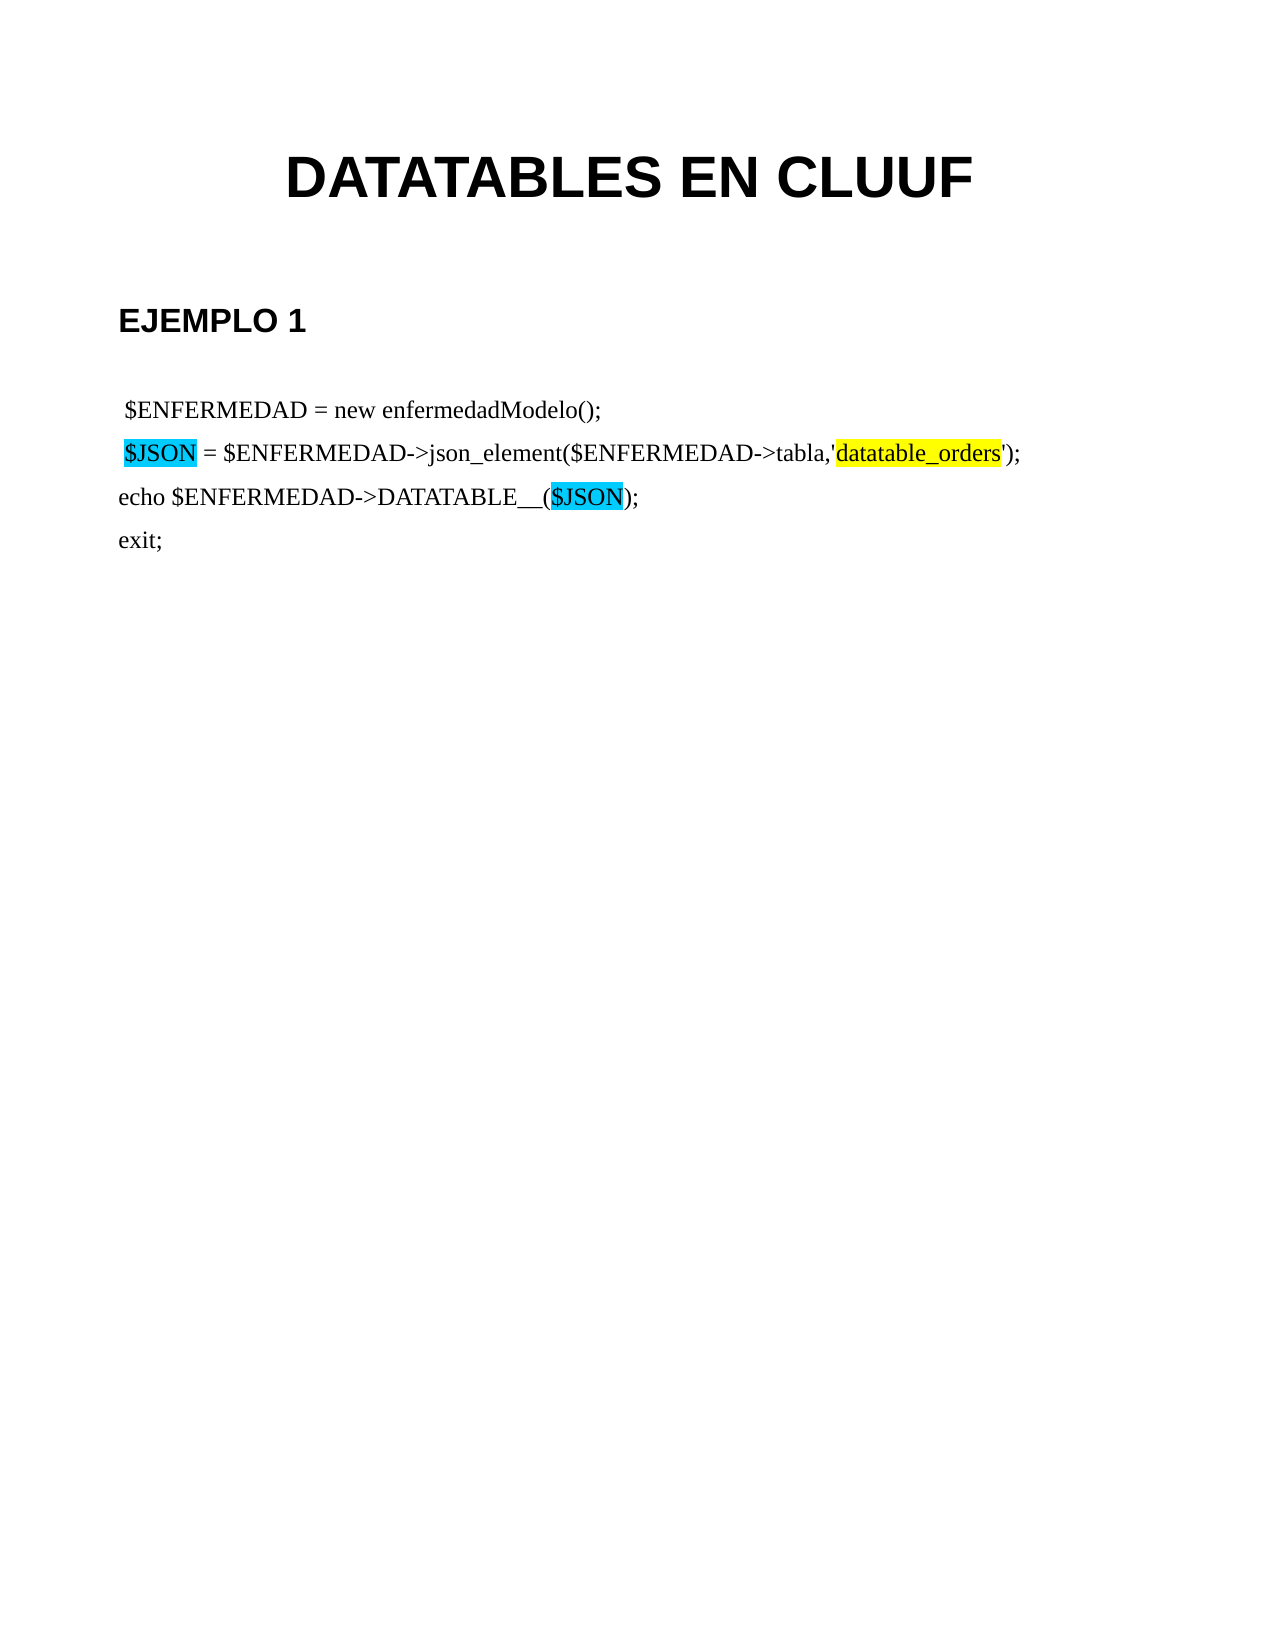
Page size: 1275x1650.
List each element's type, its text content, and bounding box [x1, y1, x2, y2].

text $JSON = $ENFERMEDAD->json_element($ENFERMEDAD->tabla,'datatable_orders'); [118, 438, 1157, 467]
text $ENFERMEDAD = new enfermedadModelo(); [118, 395, 1157, 424]
text echo $ENFERMEDAD->DATATABLE__($JSON); [118, 482, 1157, 510]
text exit; [118, 525, 1157, 553]
subtitle EJEMPLO 1 [118, 301, 1157, 340]
title DATATABLES EN CLUUF [118, 143, 1157, 210]
